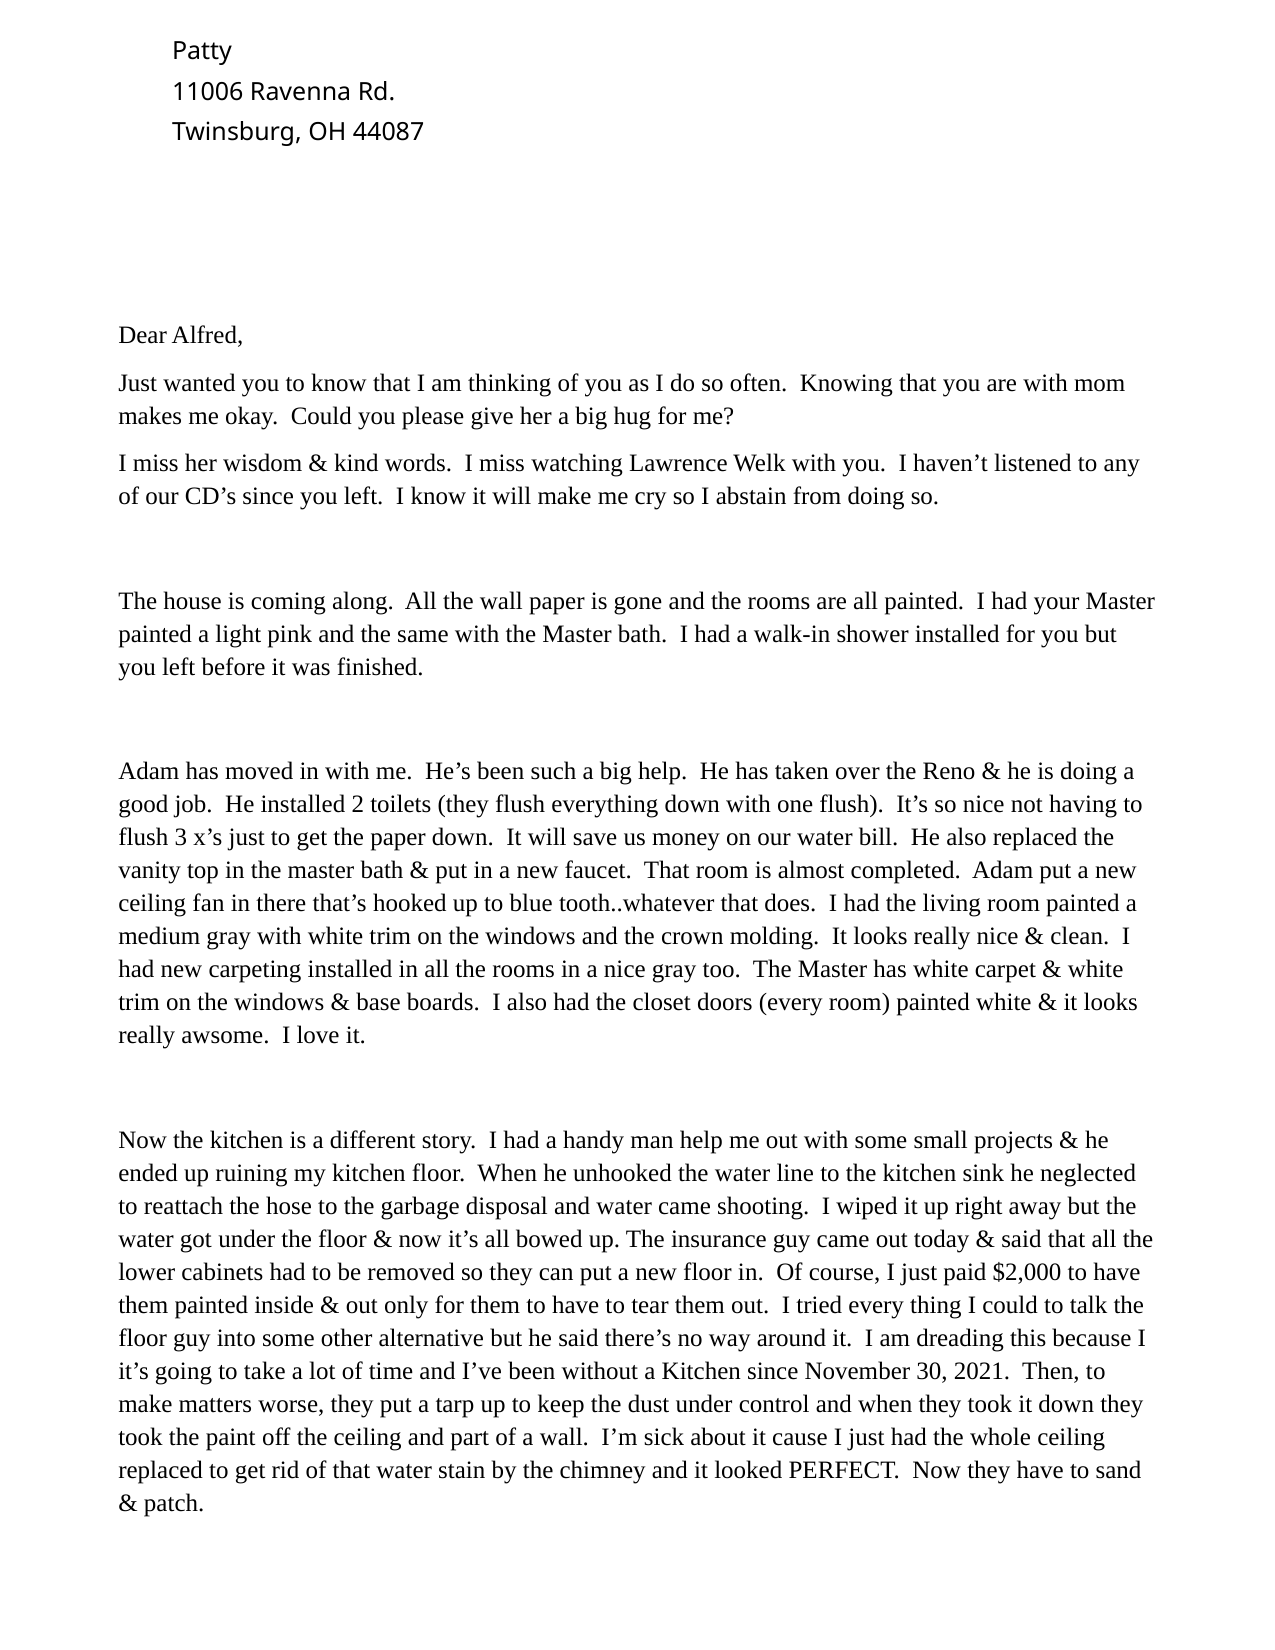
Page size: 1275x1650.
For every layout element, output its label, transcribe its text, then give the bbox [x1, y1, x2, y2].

text Patty [172, 33, 449, 67]
text 11006 Ravenna Rd. [172, 73, 449, 107]
text Dear Alfred, [118, 320, 1157, 349]
text Adam has moved in with me. He’s been such a big help. He has taken over the Reno & he is doing a good job. He installed 2 toilets (they flush everything down with one flush). It’s so nice not having to flush 3 x’s just to get the paper down. It will save us money on our water bill. He also replaced the vanity top in the master bath & put in a new faucet. That room is almost completed. Adam put a new ceiling fan in there that’s hooked up to blue tooth..whatever that does. I had the living room painted a medium gray with white trim on the windows and the crown molding. It looks really nice & clean. I had new carpeting installed in all the rooms in a nice gray too. The Master has white carpet & white trim on the windows & base boards. I also had the closet doors (every room) painted white & it looks really awsome. I love it. [118, 756, 1157, 1049]
text Twinsburg, OH 44087 [172, 113, 449, 147]
text I miss her wisdom & kind words. I miss watching Lawrence Welk with you. I haven’t listened to any of our CD’s since you left. I know it will make me cry so I abstain from doing so. [118, 448, 1157, 510]
text Now the kitchen is a different story. I had a handy man help me out with some small projects & he ended up ruining my kitchen floor. When he unhooked the water line to the kitchen sink he neglected to reattach the hose to the garbage disposal and water came shooting. I wiped it up right away but the water got under the floor & now it’s all bowed up. The insurance guy came out today & said that all the lower cabinets had to be removed so they can put a new floor in. Of course, I just paid $2,000 to have them painted inside & out only for them to have to tear them out. I tried every thing I could to talk the floor guy into some other alternative but he said there’s no way around it. I am dreading this because I it’s going to take a lot of time and I’ve been without a Kitchen since November 30, 2021. Then, to make matters worse, they put a tarp up to keep the dust under control and when they took it down they took the paint off the ceiling and part of a wall. I’m sick about it cause I just had the whole ceiling replaced to get rid of that water stain by the chimney and it looked PERFECT. Now they have to sand & patch. [118, 1125, 1157, 1517]
text The house is coming along. All the wall paper is gone and the rooms are all painted. I had your Master painted a light pink and the same with the Master bath. I had a walk-in shower installed for you but you left before it was finished. [118, 586, 1157, 681]
text Just wanted you to know that I am thinking of you as I do so often. Knowing that you are with mom makes me okay. Could you please give her a big hug for me? [118, 368, 1157, 429]
